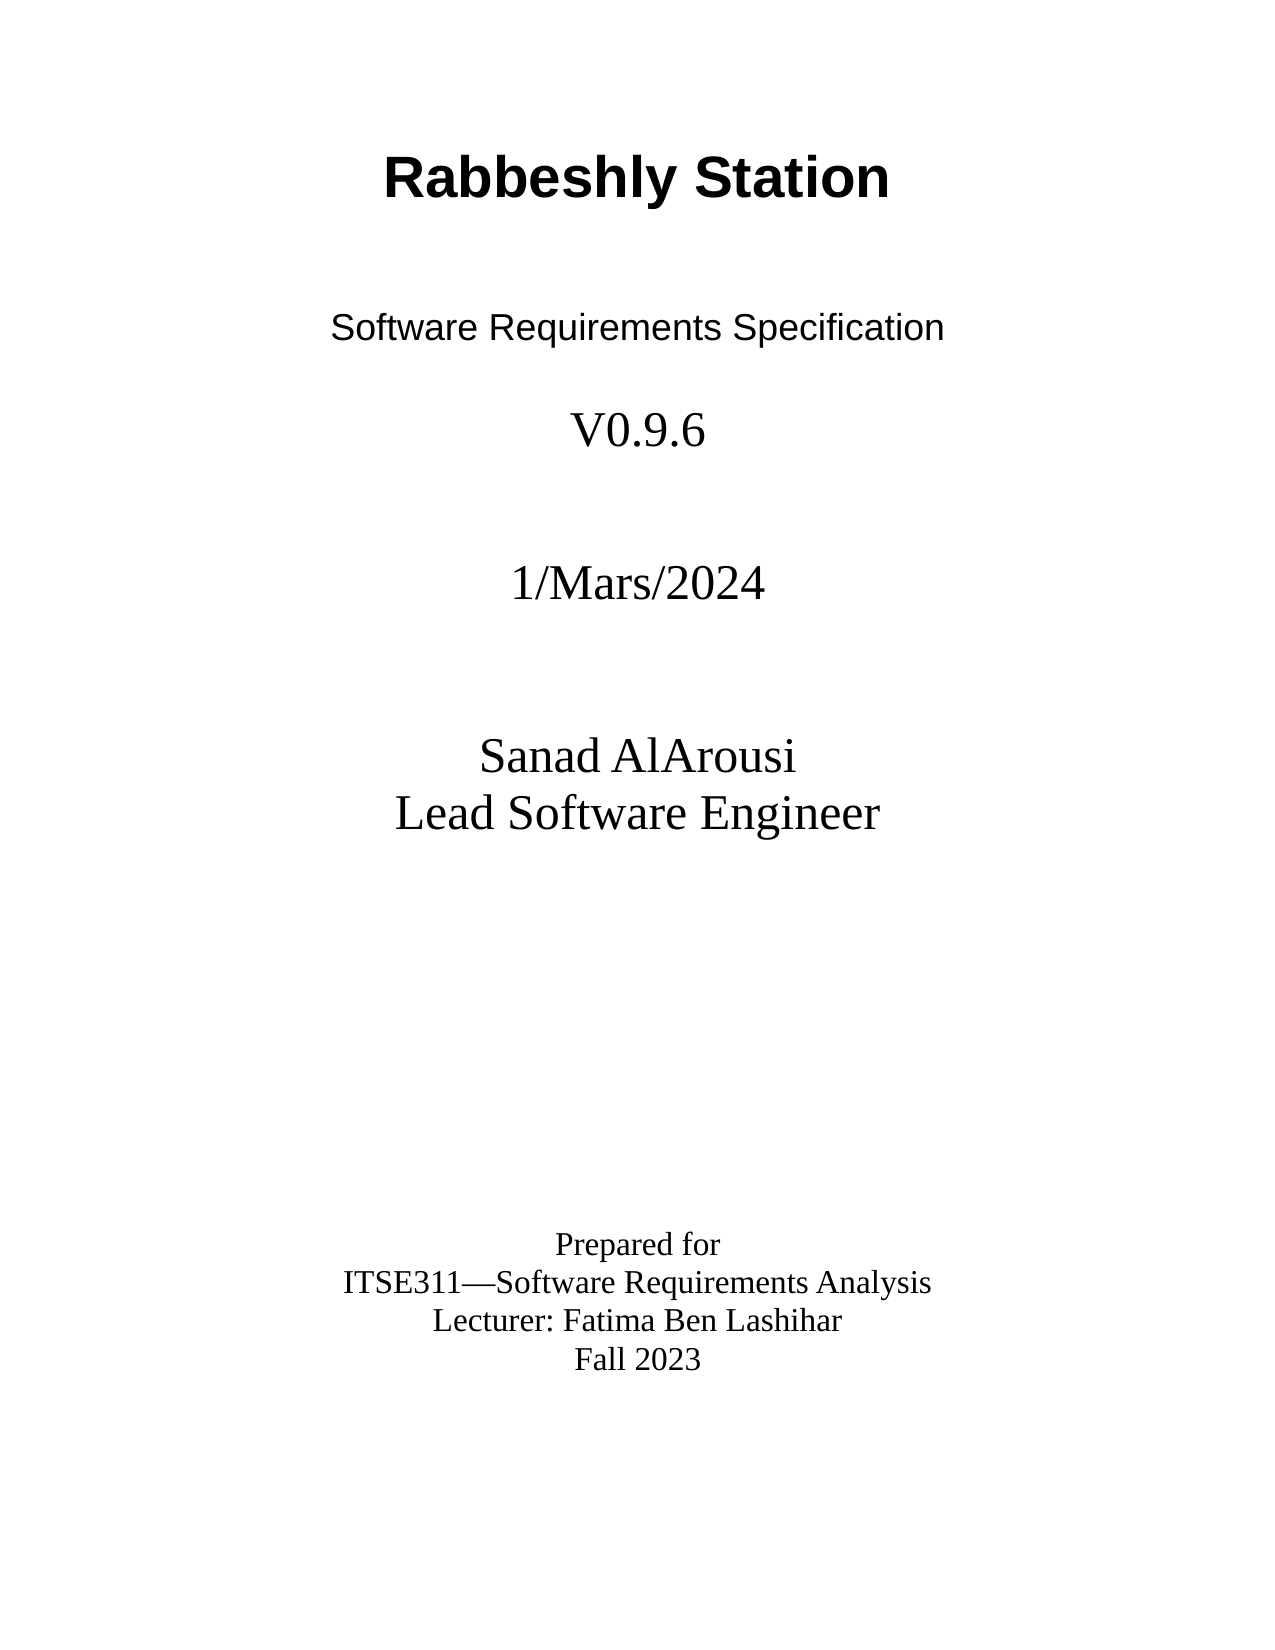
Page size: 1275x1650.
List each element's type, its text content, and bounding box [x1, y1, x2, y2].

text V0.9.6 [118, 399, 1157, 457]
text 1/Mars/2024 [118, 553, 1157, 610]
text Sanad AlArousi [118, 725, 1157, 783]
text Prepared for [118, 1224, 1157, 1262]
text ITSE311—Software Requirements Analysis [118, 1262, 1157, 1300]
text Lecturer: Fatima Ben Lashihar [118, 1300, 1157, 1339]
subtitle Software Requirements Specification [118, 306, 1157, 349]
text Fall 2023 [118, 1339, 1157, 1377]
title Rabbeshly Station [118, 143, 1157, 210]
text Lead Software Engineer [118, 783, 1157, 840]
